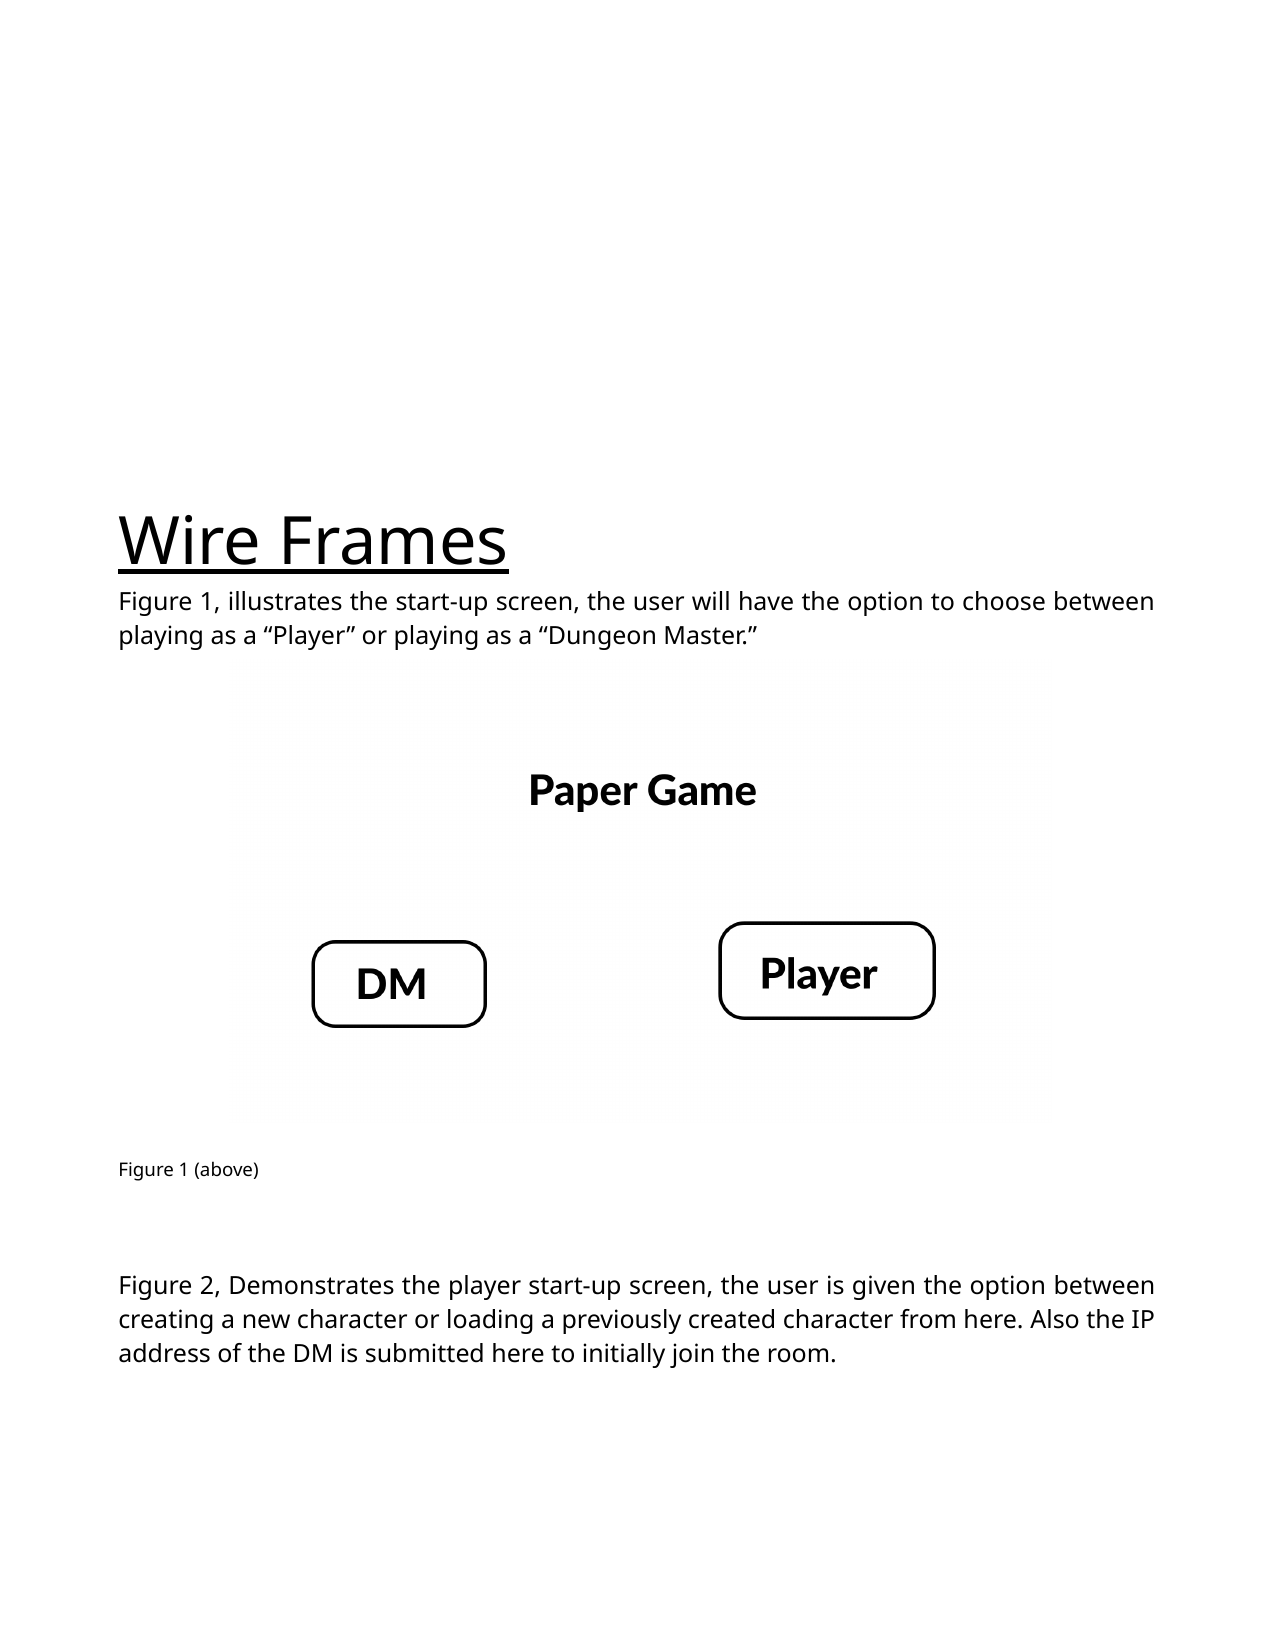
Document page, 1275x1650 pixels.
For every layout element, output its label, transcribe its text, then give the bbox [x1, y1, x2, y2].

text Figure 2, Demonstrates the player start-up screen, the user is given the option between creating a new character or loading a previously created character from here. Also the IP address of the DM is submitted here to initially join the room. [118, 1267, 1157, 1369]
text Figure 1 (above) [118, 1157, 1157, 1182]
text Wire Frames [118, 493, 1157, 584]
text Figure 1, illustrates the start-up screen, the user will have the option to choose between playing as a “Player” or playing as a “Dungeon Master.” [118, 584, 1157, 652]
picture [229, 659, 1052, 1123]
